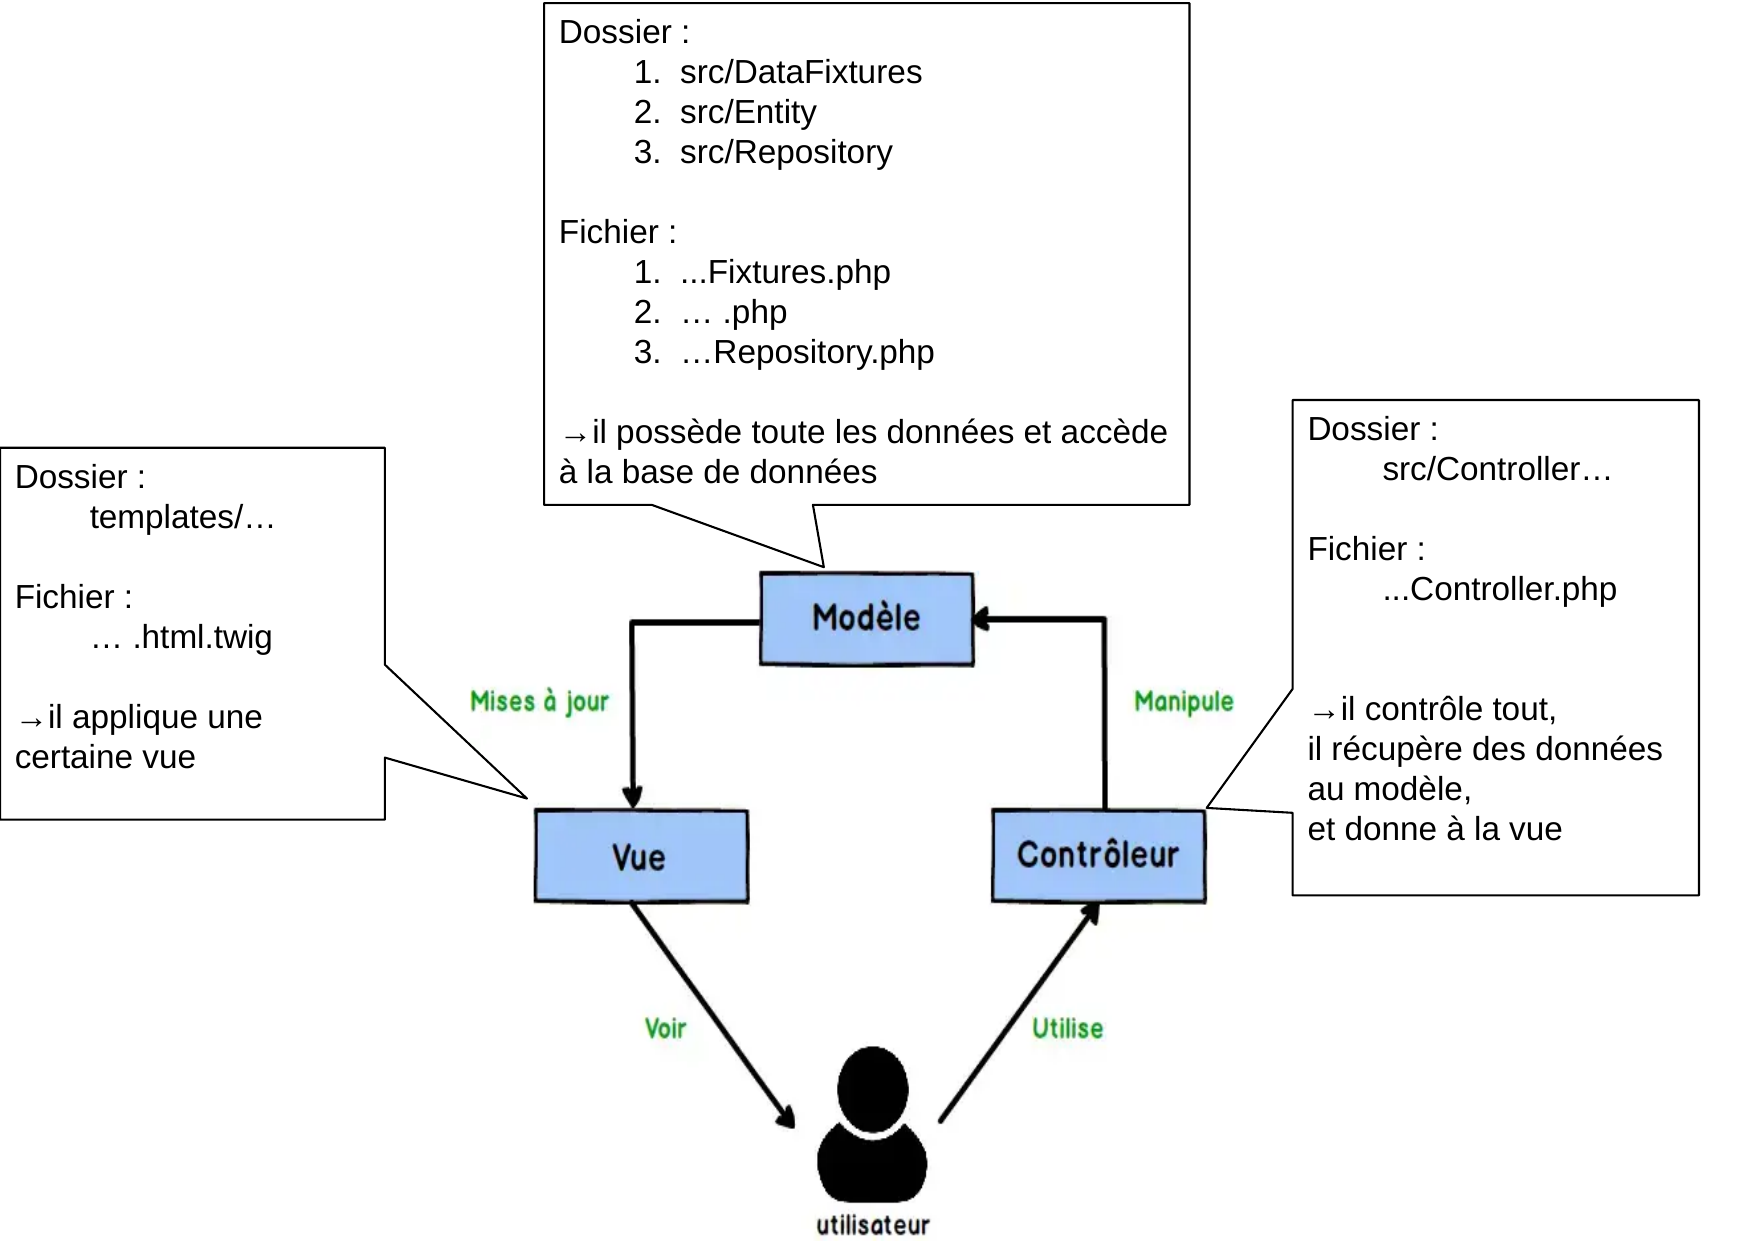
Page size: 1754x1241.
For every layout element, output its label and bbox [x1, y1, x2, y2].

picture [469, 568, 1240, 1241]
